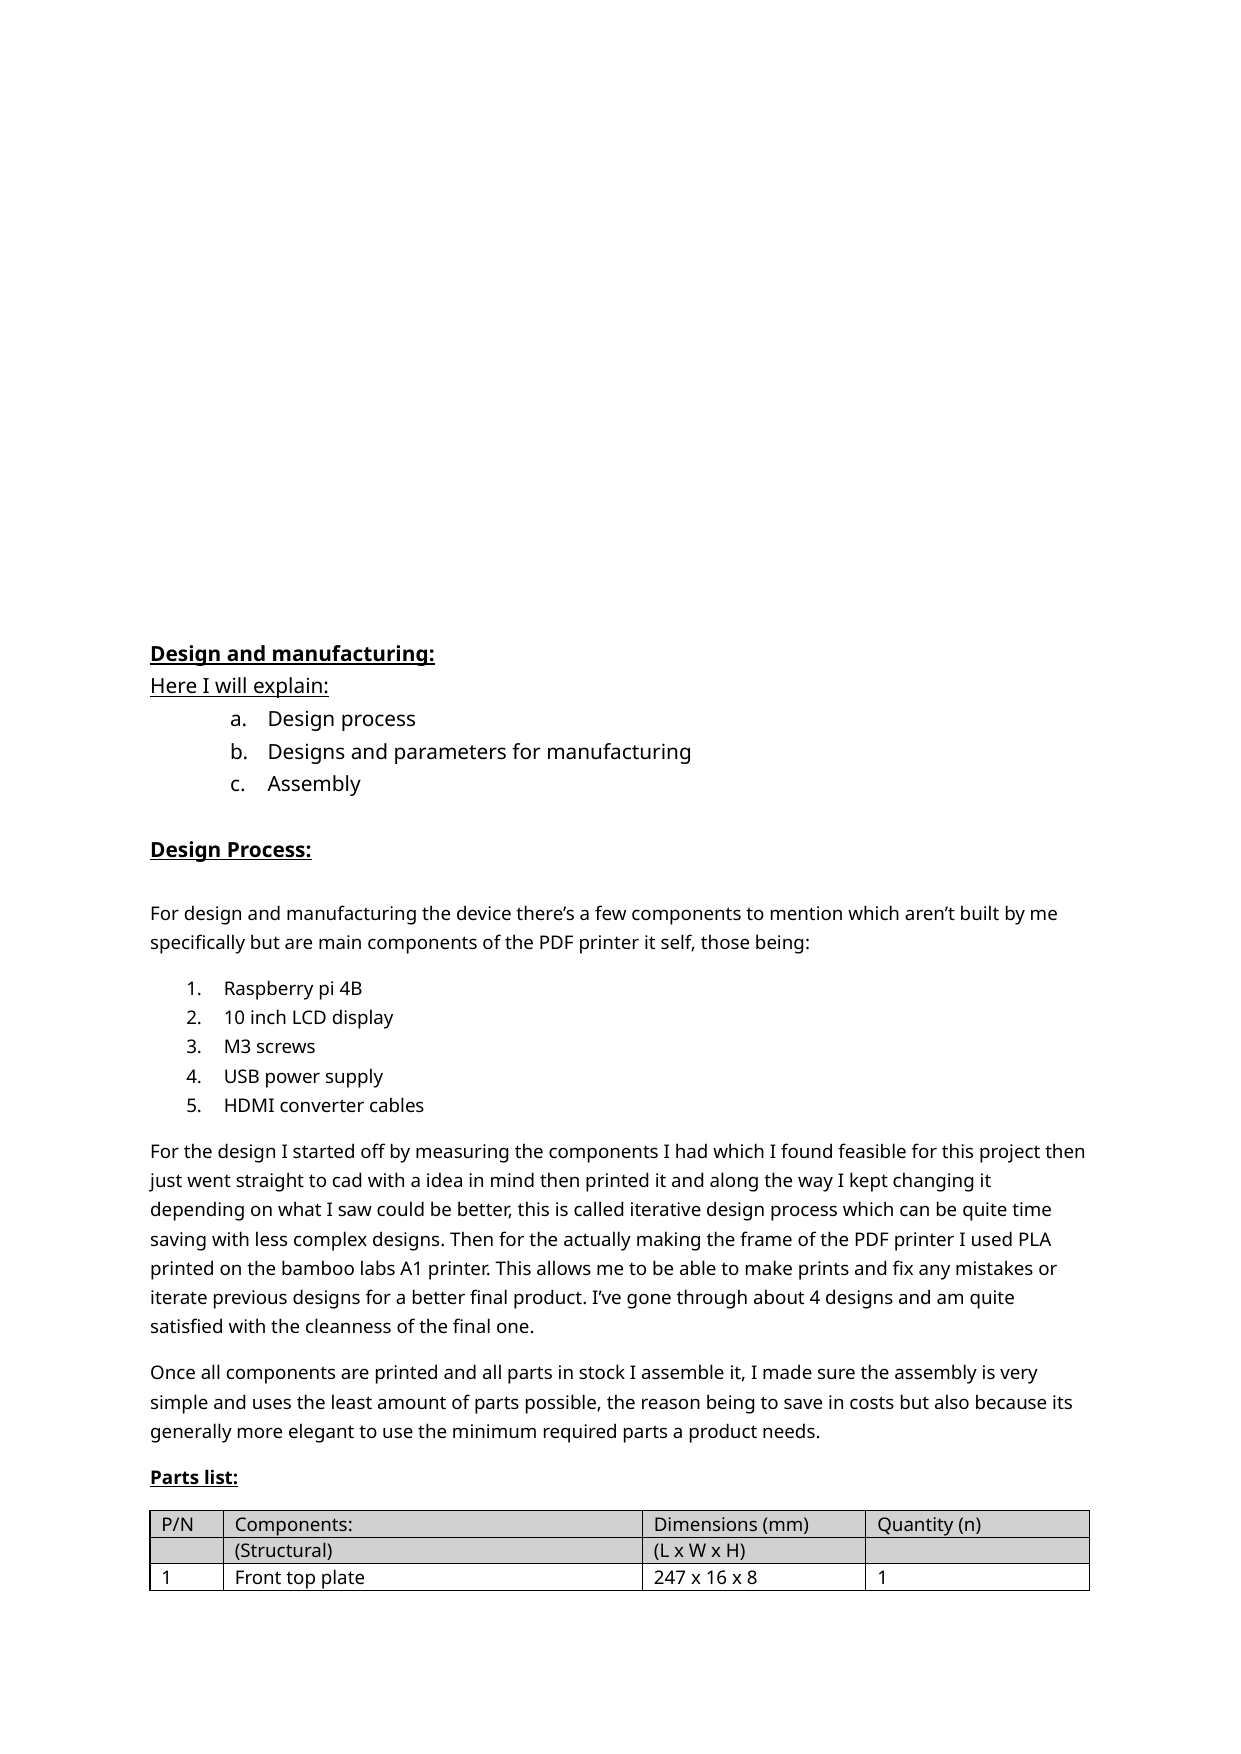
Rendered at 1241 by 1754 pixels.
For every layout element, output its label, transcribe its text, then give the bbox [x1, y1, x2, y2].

table_cell [866, 1538, 1089, 1563]
table_header Components: [224, 1511, 642, 1537]
list HDMI converter cables [186, 1092, 1090, 1118]
table_cell Front top plate [224, 1564, 642, 1590]
table_cell (Structural) [224, 1538, 642, 1563]
table_header Dimensions (mm) [643, 1511, 865, 1537]
text Design Process: [150, 835, 1090, 863]
text For design and manufacturing the device there’s a few components to mention which aren’t built by me specifically but are main components of the PDF printer it self, those being: [150, 900, 1090, 955]
table_cell [151, 1538, 223, 1563]
text Here I will explain: [150, 672, 1090, 700]
text Once all components are printed and all parts in stock I assemble it, I made sure the assembly is very simple and uses the least amount of parts possible, the reason being to save in costs but also because its generally more elegant to use the minimum required parts a product needs. [150, 1360, 1090, 1444]
table_header Quantity (n) [866, 1511, 1089, 1537]
text For the design I started off by measuring the components I had which I found feasible for this project then just went straight to cad with a idea in mind then printed it and along the way I kept changing it depending on what I saw could be better, this is called iterative design process which can be quite time saving with less complex designs. Then for the actually making the frame of the PDF printer I used PLA printed on the bamboo labs A1 printer. This allows me to be able to make prints and fix any mistakes or iterate previous designs for a better final product. I’ve gone through about 4 designs and am quite satisfied with the cleanness of the final one. [150, 1138, 1090, 1339]
text Parts list: [150, 1464, 1090, 1490]
text Design and manufacturing: [150, 639, 1090, 667]
list Assembly [230, 769, 1090, 798]
table_cell (L x W x H) [643, 1538, 865, 1563]
list Designs and parameters for manufacturing [230, 737, 1090, 765]
list 10 inch LCD display [186, 1004, 1090, 1030]
list USB power supply [186, 1063, 1090, 1088]
table_cell 1 [151, 1564, 223, 1590]
table_header P/N [151, 1511, 223, 1537]
list Design process [230, 704, 1090, 733]
list Raspberry pi 4B [186, 975, 1090, 1001]
list M3 screws [186, 1034, 1090, 1059]
table_cell 247 x 16 x 8 [643, 1564, 865, 1590]
table_cell 1 [866, 1564, 1089, 1590]
